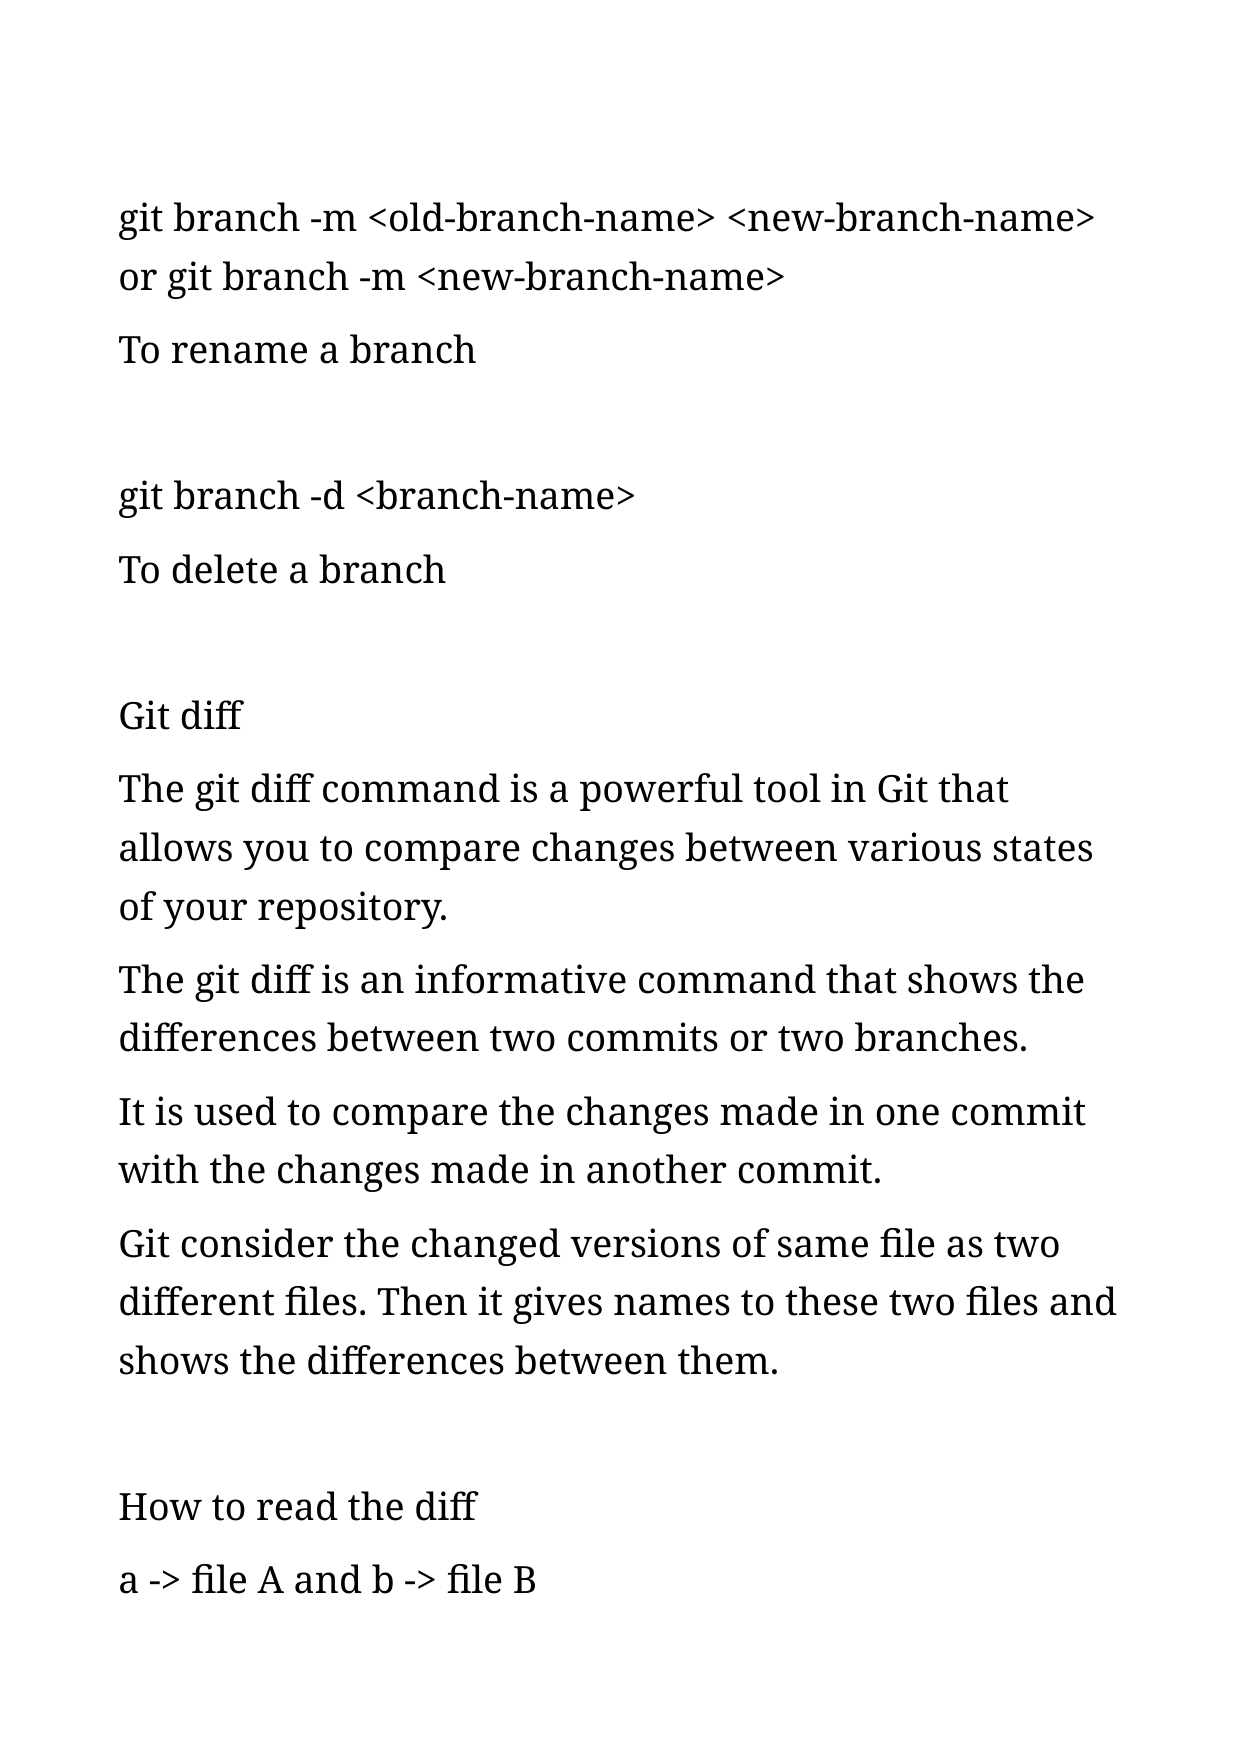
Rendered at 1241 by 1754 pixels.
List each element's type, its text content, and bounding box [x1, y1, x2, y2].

text git branch -m <old-branch-name> <new-branch-name> or git branch -m <new-branch-name> [118, 191, 1122, 301]
text Git diff [118, 689, 1122, 740]
text How to read the diff [118, 1481, 1122, 1532]
text To rename a branch [118, 323, 1122, 374]
text The git diff command is a powerful tool in Git that allows you to compare changes between various states of your repository. [118, 763, 1122, 931]
text It is used to compare the changes made in one commit with the changes made in another commit. [118, 1085, 1122, 1195]
text To delete a branch [118, 543, 1122, 594]
text git branch -d <branch-name> [118, 470, 1122, 521]
text Git consider the changed versions of same file as two different files. Then it gives names to these two files and shows the differences between them. [118, 1217, 1122, 1385]
text The git diff is an informative command that shows the differences between two commits or two branches. [118, 953, 1122, 1063]
text a -> file A and b -> file B [118, 1554, 1122, 1605]
